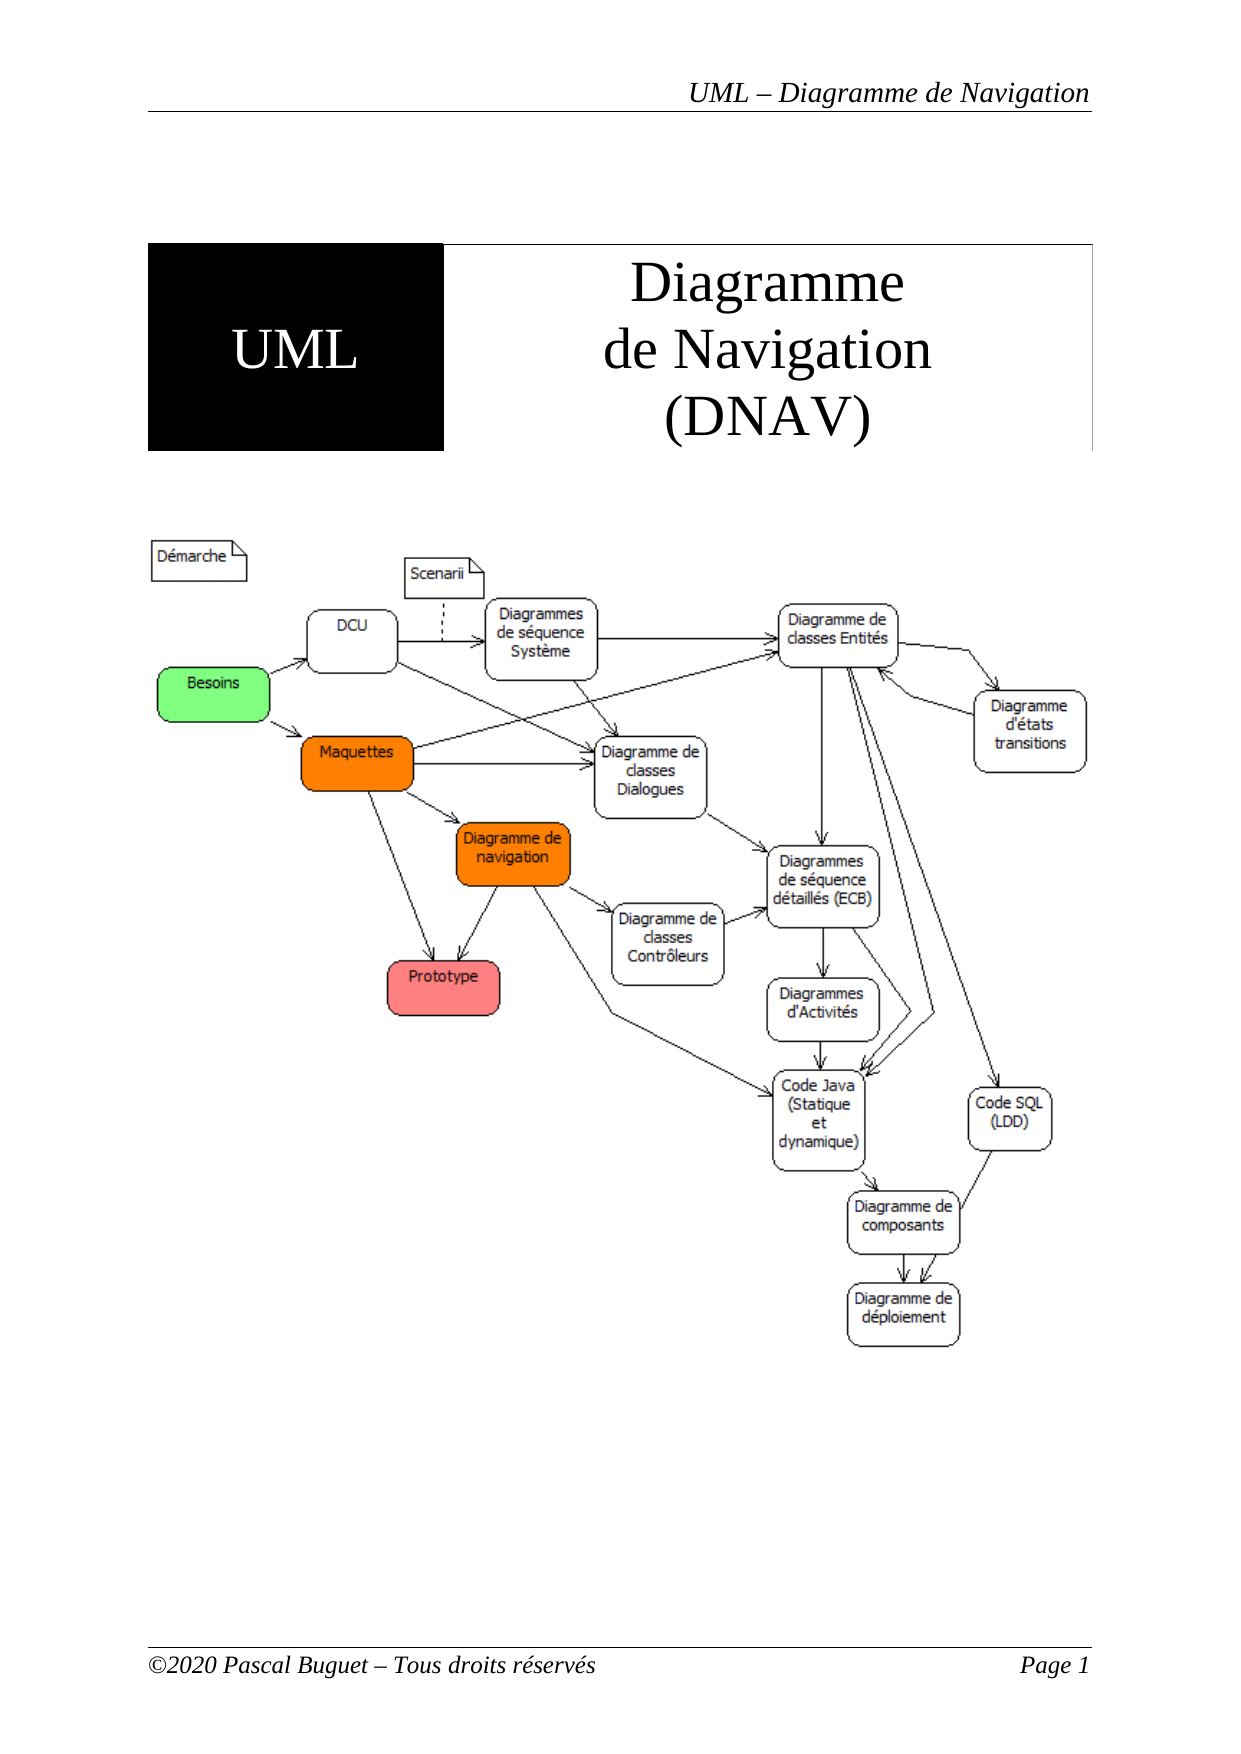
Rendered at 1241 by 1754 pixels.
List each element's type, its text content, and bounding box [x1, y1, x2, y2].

picture [147, 537, 1093, 1353]
table_header Diagramme de Navigation (DNAV) [444, 245, 1092, 451]
